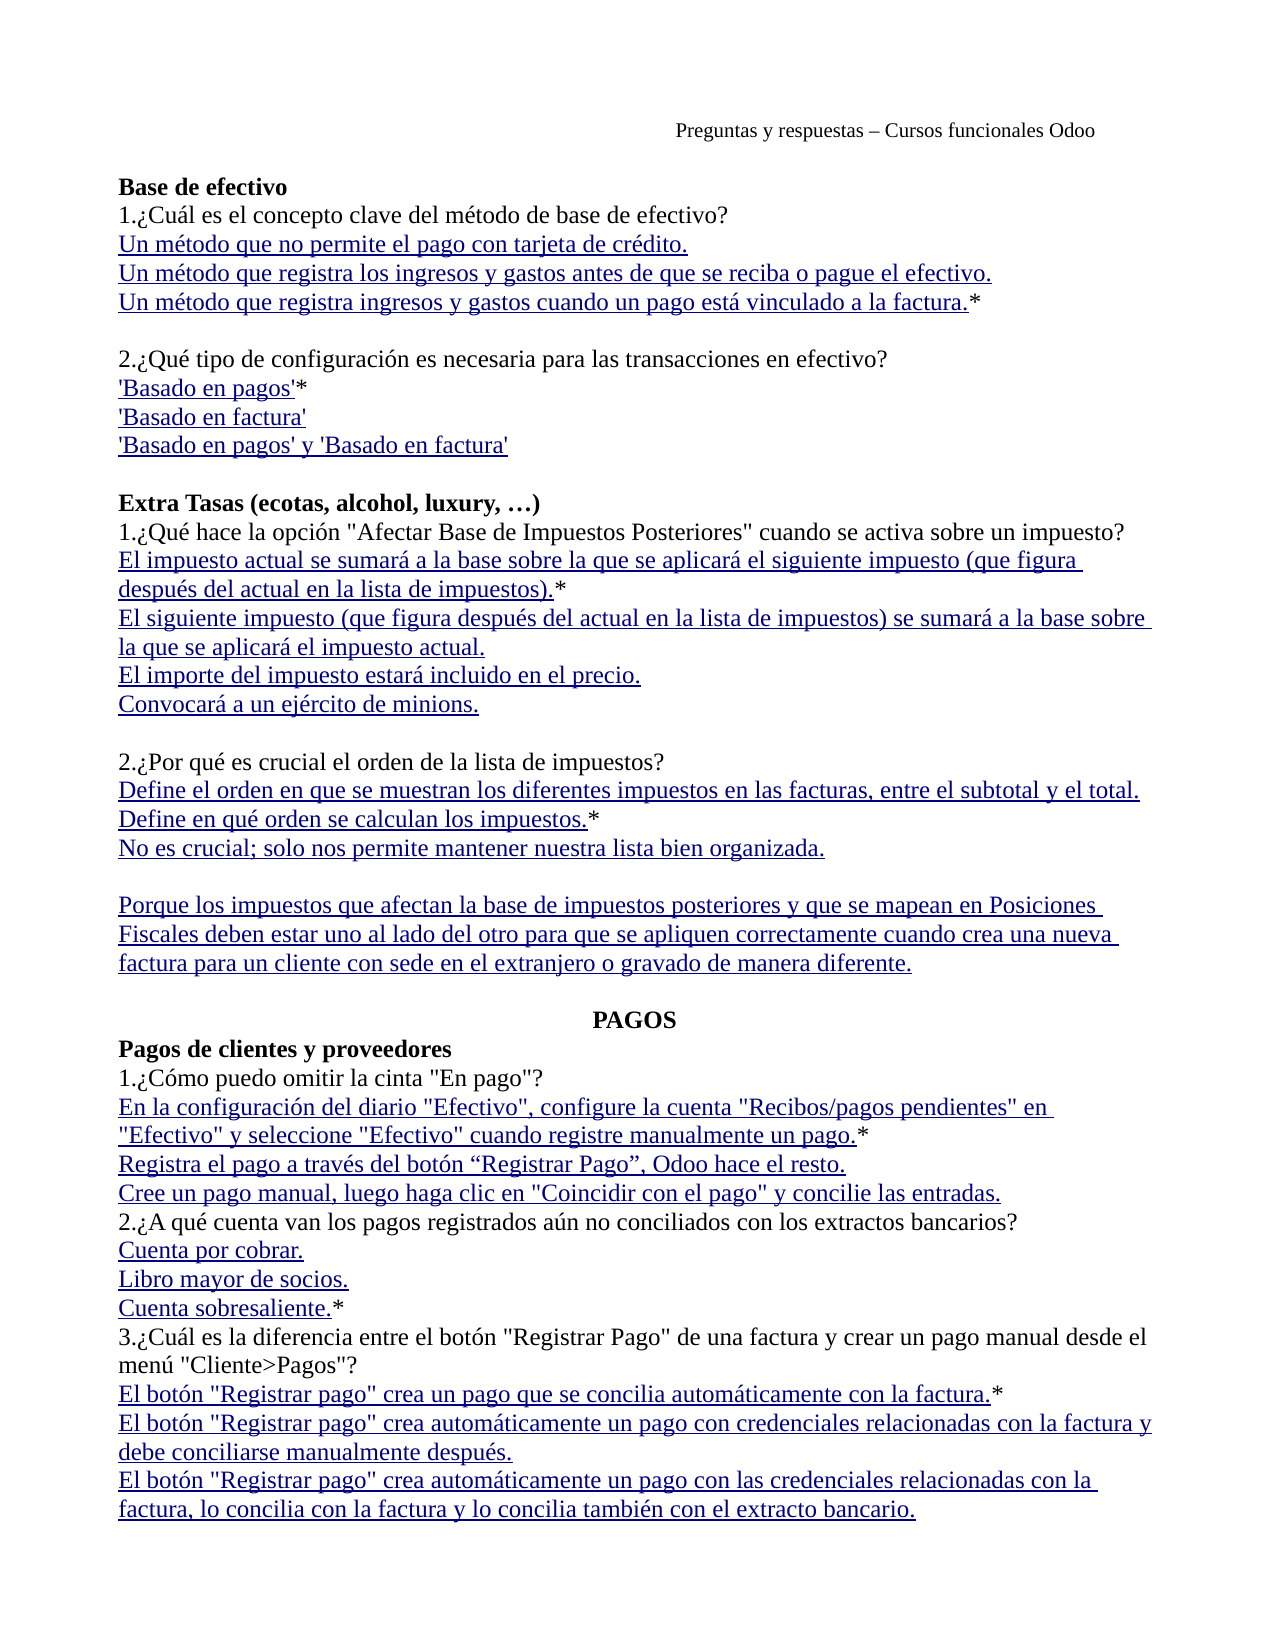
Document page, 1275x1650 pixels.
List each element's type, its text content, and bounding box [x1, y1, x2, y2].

text El importe del impuesto estará incluido en el precio. [118, 660, 1157, 689]
text El botón "Registrar pago" crea automáticamente un pago con las credenciales relacionadas con la factura, lo concilia con la factura y lo concilia también con el extracto bancario. [118, 1465, 1157, 1523]
text 2.¿Por qué es crucial el orden de la lista de impuestos? [118, 747, 1157, 775]
text 'Basado en factura' [118, 402, 1157, 430]
text El botón "Registrar pago" crea automáticamente un pago con credenciales relacionadas con la factura y debe conciliarse manualmente después. [118, 1408, 1157, 1465]
text PAGOS [118, 1005, 1157, 1034]
text Cree un pago manual, luego haga clic en "Coincidir con el pago" y concilie las entradas. [118, 1178, 1157, 1207]
text 'Basado en pagos'* [118, 373, 1157, 402]
text 2.¿Qué tipo de configuración es necesaria para las transacciones en efectivo? [118, 344, 1157, 373]
text 2.¿A qué cuenta van los pagos registrados aún no conciliados con los extractos bancarios? [118, 1207, 1157, 1235]
text Convocará a un ejército de minions. [118, 689, 1157, 718]
text El impuesto actual se sumará a la base sobre la que se aplicará el siguiente impuesto (que figura después del actual en la lista de impuestos).* [118, 545, 1157, 603]
text En la configuración del diario "Efectivo", configure la cuenta "Recibos/pagos pendientes" en "Efectivo" y seleccione "Efectivo" cuando registre manualmente un pago.* [118, 1092, 1157, 1149]
text Pagos de clientes y proveedores [118, 1034, 1157, 1063]
text Libro mayor de socios. [118, 1264, 1157, 1293]
text Porque los impuestos que afectan la base de impuestos posteriores y que se mapean en Posiciones Fiscales deben estar uno al lado del otro para que se apliquen correctamente cuando crea una nueva factura para un cliente con sede en el extranjero o gravado de manera diferente. [118, 890, 1157, 977]
text Define en qué orden se calculan los impuestos.* [118, 804, 1157, 833]
text Un método que registra ingresos y gastos cuando un pago está vinculado a la factura.* [118, 287, 1157, 315]
text El siguiente impuesto (que figura después del actual en la lista de impuestos) se sumará a la base sobre la que se aplicará el impuesto actual. [118, 603, 1157, 660]
text Registra el pago a través del botón “Registrar Pago”, Odoo hace el resto. [118, 1149, 1157, 1178]
text Un método que no permite el pago con tarjeta de crédito. [118, 229, 1157, 258]
text 1.¿Cuál es el concepto clave del método de base de efectivo? [118, 200, 1157, 229]
text El botón "Registrar pago" crea un pago que se concilia automáticamente con la factura.* [118, 1379, 1157, 1408]
text Define el orden en que se muestran los diferentes impuestos en las facturas, entre el subtotal y el total. [118, 775, 1157, 804]
text Extra Tasas (ecotas, alcohol, luxury, …) [118, 488, 1157, 517]
text No es crucial; solo nos permite mantener nuestra lista bien organizada. [118, 833, 1157, 862]
text Cuenta sobresaliente.* [118, 1293, 1157, 1322]
text 1.¿Cómo puedo omitir la cinta "En pago"? [118, 1063, 1157, 1092]
text 1.¿Qué hace la opción "Afectar Base de Impuestos Posteriores" cuando se activa sobre un impuesto? [118, 517, 1157, 545]
text 'Basado en pagos' y 'Basado en factura' [118, 430, 1157, 459]
text Base de efectivo [118, 172, 1157, 200]
text Un método que registra los ingresos y gastos antes de que se reciba o pague el efectivo. [118, 258, 1157, 287]
text Cuenta por cobrar. [118, 1235, 1157, 1264]
text 3.¿Cuál es la diferencia entre el botón "Registrar Pago" de una factura y crear un pago manual desde el menú "Cliente>Pagos"? [118, 1322, 1157, 1379]
